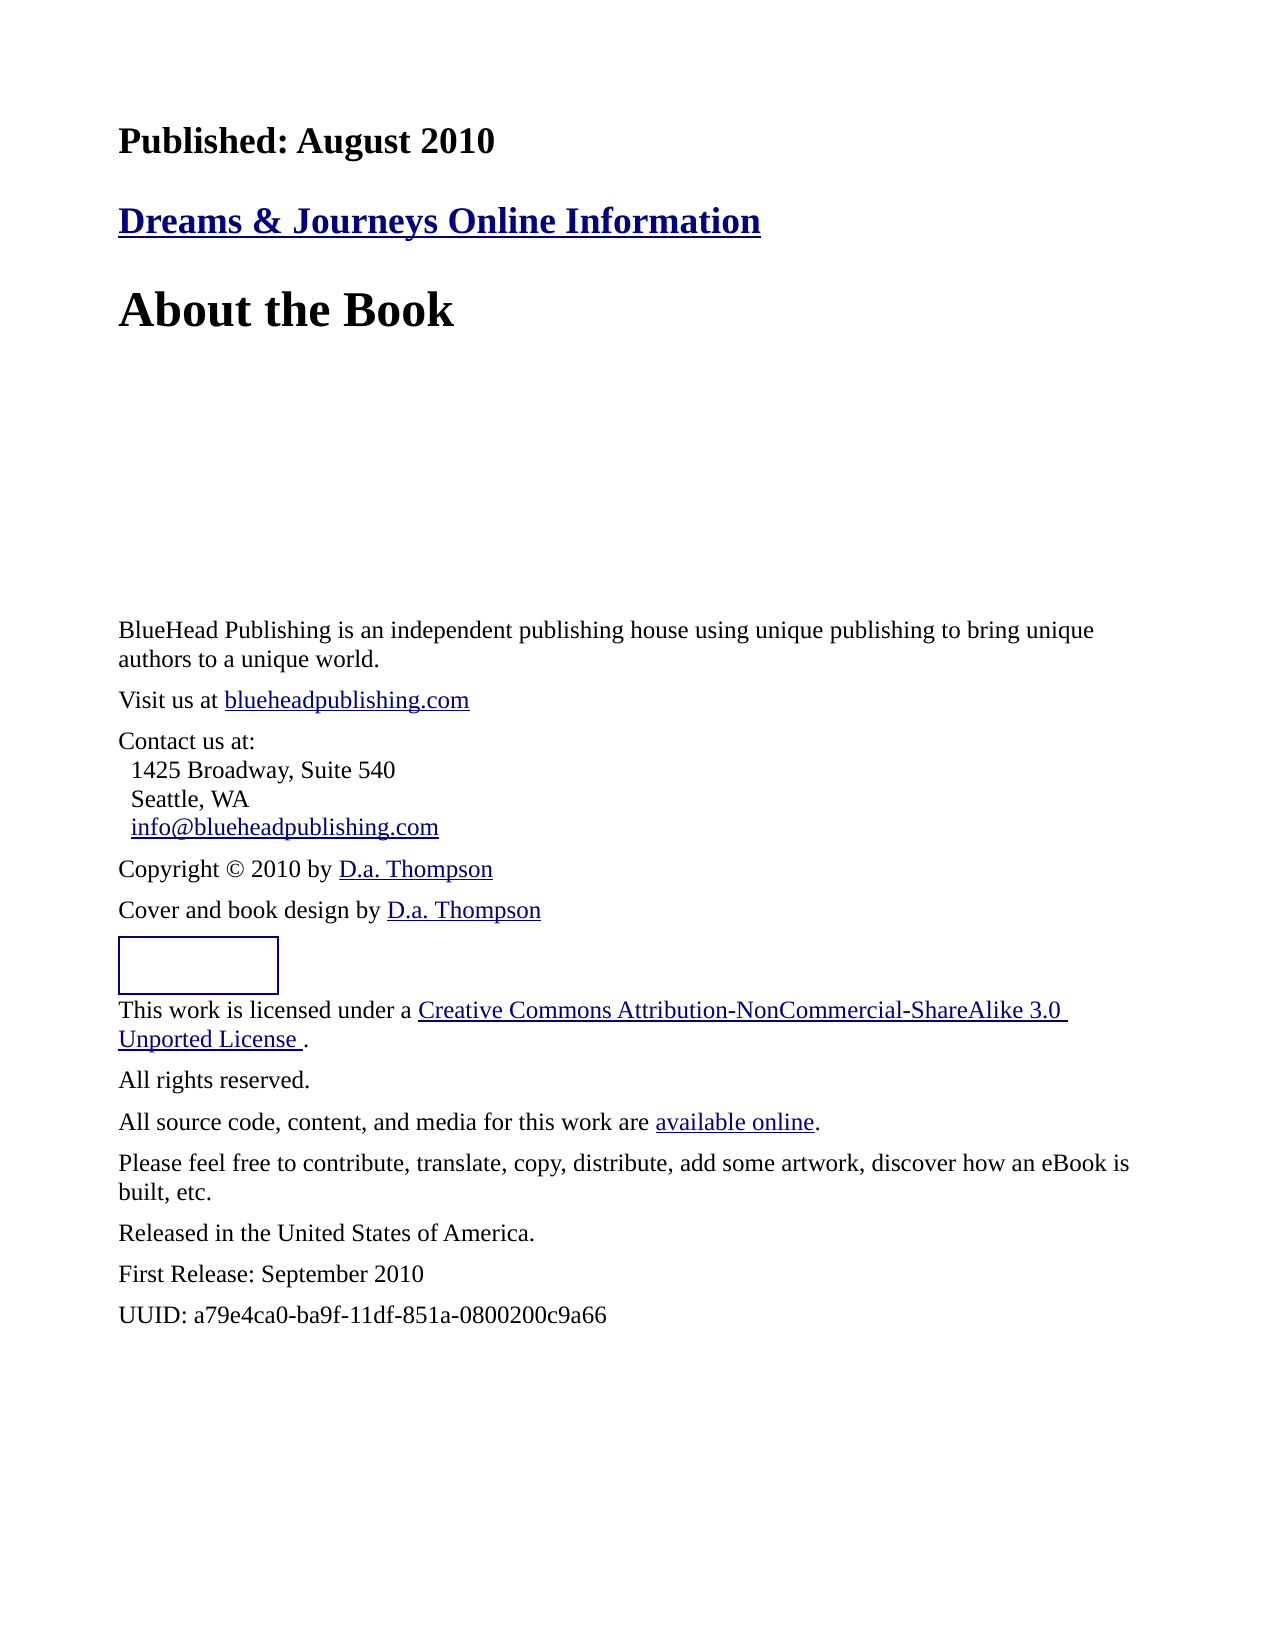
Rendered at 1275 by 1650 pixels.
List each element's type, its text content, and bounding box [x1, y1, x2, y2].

text All source code, content, and media for this work are available online. [118, 1107, 1157, 1135]
text Please feel free to contribute, translate, copy, distribute, add some artwork, discover how an eBook is built, etc. [118, 1148, 1157, 1205]
text Cover and book design by D.a. Thompson [118, 895, 1157, 924]
subtitle About the Book [118, 279, 1157, 337]
subtitle Dreams & Journeys Online Information [118, 199, 1157, 242]
subtitle Published: August 2010 [118, 118, 1157, 161]
text First Release: September 2010 [118, 1259, 1157, 1288]
text Contact us at: 1425 Broadway, Suite 540 Seattle, WA info@blueheadpublishing.com [118, 726, 1157, 841]
text UUID: a79e4ca0-ba9f-11df-851a-0800200c9a66 [118, 1300, 1157, 1329]
text BlueHead Publishing is an independent publishing house using unique publishing to bring unique authors to a unique world. [118, 615, 1157, 672]
text Visit us at blueheadpublishing.com [118, 685, 1157, 714]
text All rights reserved. [118, 1065, 1157, 1094]
text This work is licensed under a Creative Commons Attribution-NonCommercial-ShareAlike 3.0 Unported License . [118, 936, 1157, 1053]
text Copyright © 2010 by D.a. Thompson [118, 854, 1157, 882]
text Released in the United States of America. [118, 1218, 1157, 1247]
